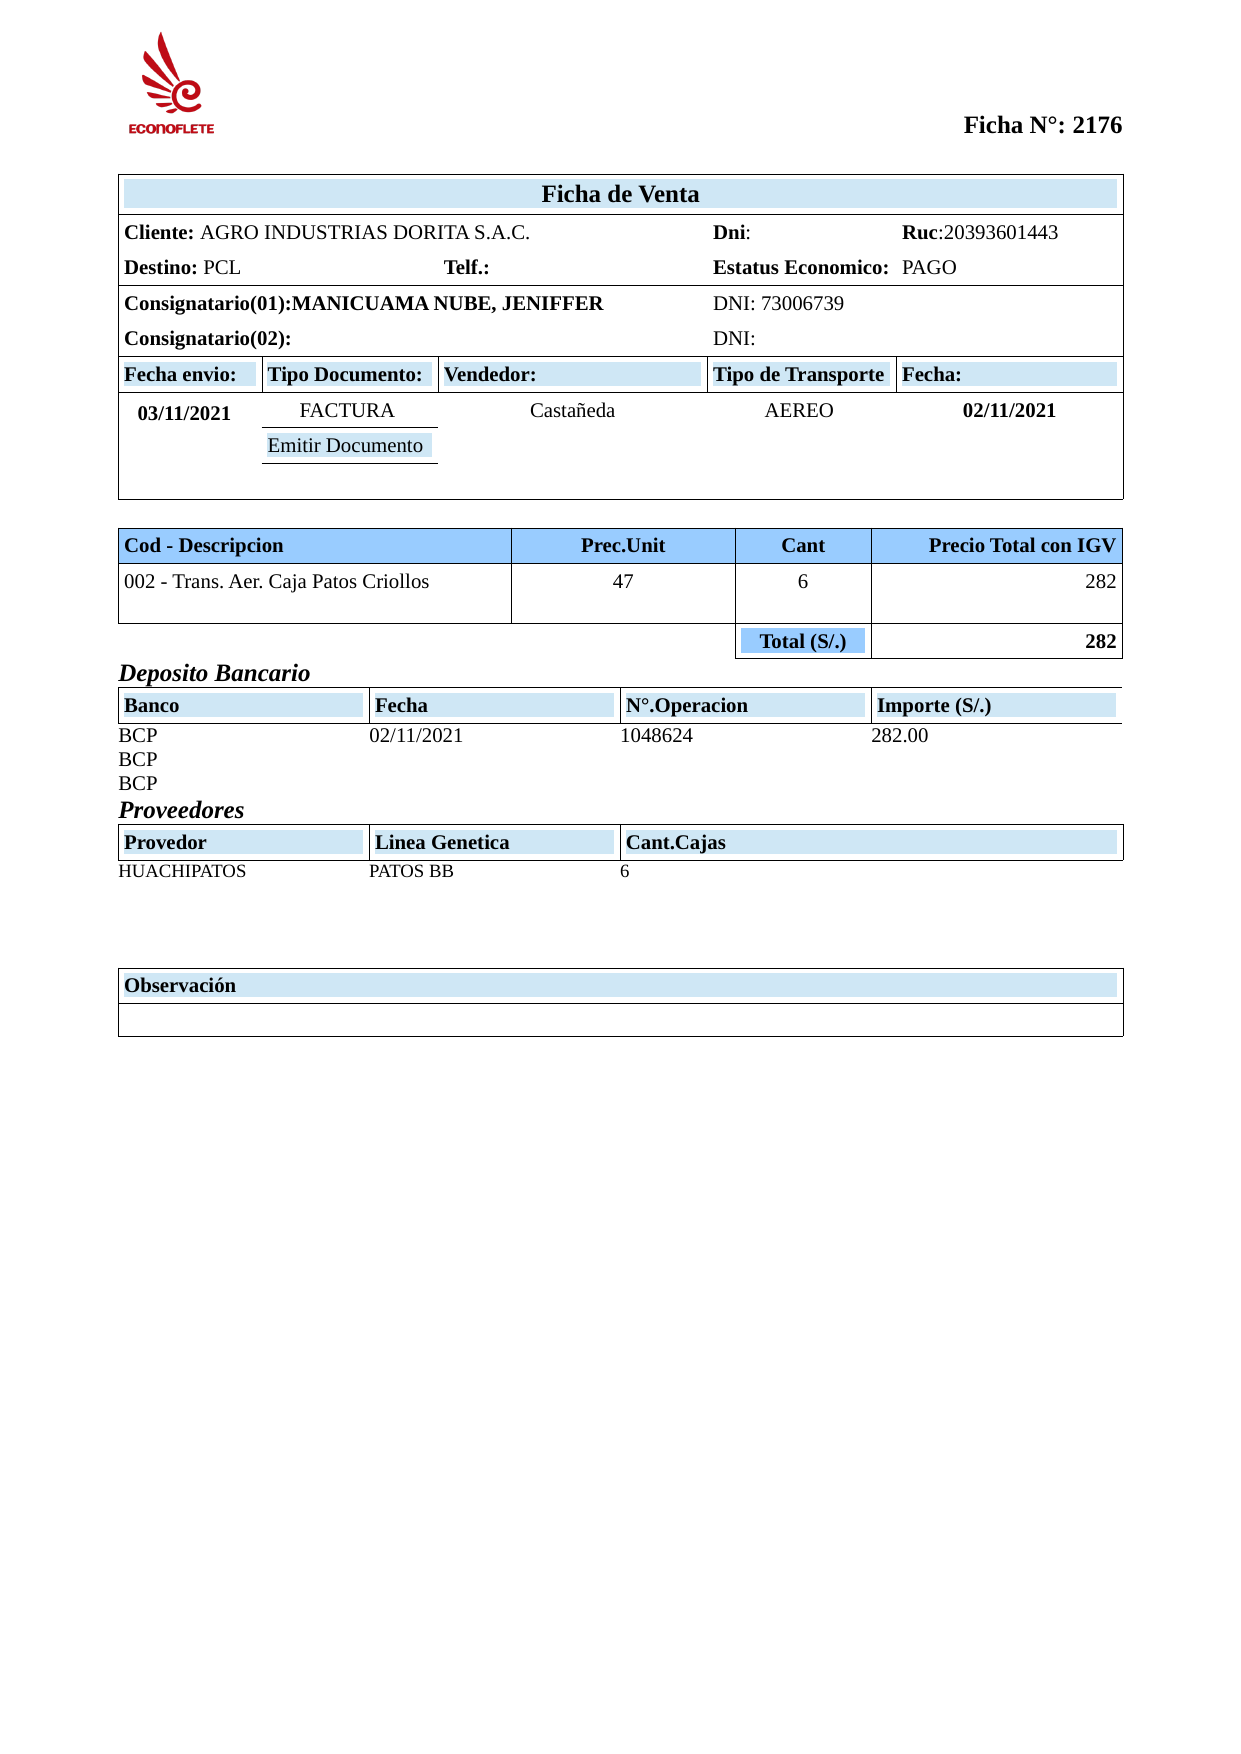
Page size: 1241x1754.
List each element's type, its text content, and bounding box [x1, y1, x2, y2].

table_cell Ruc:20393601443 [896, 215, 1123, 249]
table_header Observación [119, 969, 1123, 1003]
table_cell [262, 464, 438, 498]
table_cell DNI: 73006739 [707, 286, 1123, 321]
table_cell 47 [512, 564, 735, 623]
table_cell [369, 747, 620, 771]
table_cell [871, 747, 1122, 771]
table_cell BCP [118, 771, 369, 795]
table_cell [871, 771, 1122, 795]
table_cell [620, 771, 871, 795]
table_header Banco [119, 688, 369, 723]
table_cell DNI: [707, 321, 1123, 356]
table_header Importe (S/.) [872, 688, 1122, 723]
table_header Prec.Unit [512, 529, 735, 563]
table_header N°.Operacion [621, 688, 871, 723]
picture [118, 31, 225, 134]
table_cell Fecha envio: [119, 357, 262, 392]
table_cell 282 [872, 624, 1122, 658]
table_cell 002 - Trans. Aer. Caja Patos Criollos [119, 564, 511, 623]
table_cell [620, 881, 1123, 903]
table_header Cant [736, 529, 871, 563]
table_cell 02/11/2021 [369, 724, 620, 747]
table_header Provedor [119, 825, 369, 859]
table_cell Consignatario(01):MANICUAMA NUBE, JENIFFER [119, 286, 707, 321]
table_header Linea Genetica [370, 825, 620, 859]
table_cell Total (S/.) [736, 624, 871, 658]
table_cell [620, 946, 1123, 967]
text Deposito Bancario [118, 658, 1122, 687]
table_cell Tipo de Transporte [708, 357, 896, 392]
table_cell Vendedor: [439, 357, 707, 392]
table_cell [369, 903, 620, 924]
table_cell AEREO [707, 393, 896, 498]
table_cell [119, 1004, 1123, 1036]
table_cell Telf.: [438, 249, 707, 285]
table_cell 282 [872, 564, 1122, 623]
table_cell BCP [118, 747, 369, 771]
table_cell 1048624 [620, 724, 871, 747]
table_cell Castañeda [438, 393, 707, 498]
table_cell [369, 946, 620, 967]
text Proveedores [118, 795, 1122, 824]
table_cell [369, 881, 620, 903]
table_cell PATOS BB [369, 861, 620, 881]
table_header Ficha de Venta [119, 175, 1123, 214]
table_cell 282.00 [871, 724, 1122, 747]
table_cell [369, 924, 620, 946]
table_header Fecha [370, 688, 620, 723]
table_cell Dni: [707, 215, 896, 249]
table_cell Destino: PCL [119, 249, 438, 285]
table_cell [118, 946, 369, 967]
table_cell [118, 924, 369, 946]
table_cell Fecha: [897, 357, 1123, 392]
table_cell [620, 924, 1123, 946]
table_cell PAGO [896, 249, 1123, 285]
table_cell [369, 771, 620, 795]
table_cell 03/11/2021 [119, 393, 262, 498]
table_cell Tipo Documento: [263, 357, 438, 392]
table_cell Estatus Economico: [707, 249, 896, 285]
table_cell [118, 624, 511, 658]
table_cell FACTURA [262, 393, 438, 427]
table_header Cant.Cajas [621, 825, 1123, 859]
table_cell BCP [118, 724, 369, 747]
table_cell [118, 881, 369, 903]
table_cell 02/11/2021 [896, 393, 1123, 498]
table_cell [118, 903, 369, 924]
table_header Cod - Descripcion [119, 529, 511, 563]
table_cell [620, 903, 1123, 924]
table_header Precio Total con IGV [872, 529, 1122, 563]
table_cell Consignatario(02): [119, 321, 707, 356]
table_cell [620, 747, 871, 771]
table_cell HUACHIPATOS [118, 861, 369, 881]
table_cell 6 [620, 861, 1123, 881]
table_cell 6 [736, 564, 871, 623]
table_cell [511, 624, 735, 658]
table_cell Emitir Documento [262, 428, 438, 463]
table_cell Cliente: AGRO INDUSTRIAS DORITA S.A.C. [119, 215, 707, 249]
